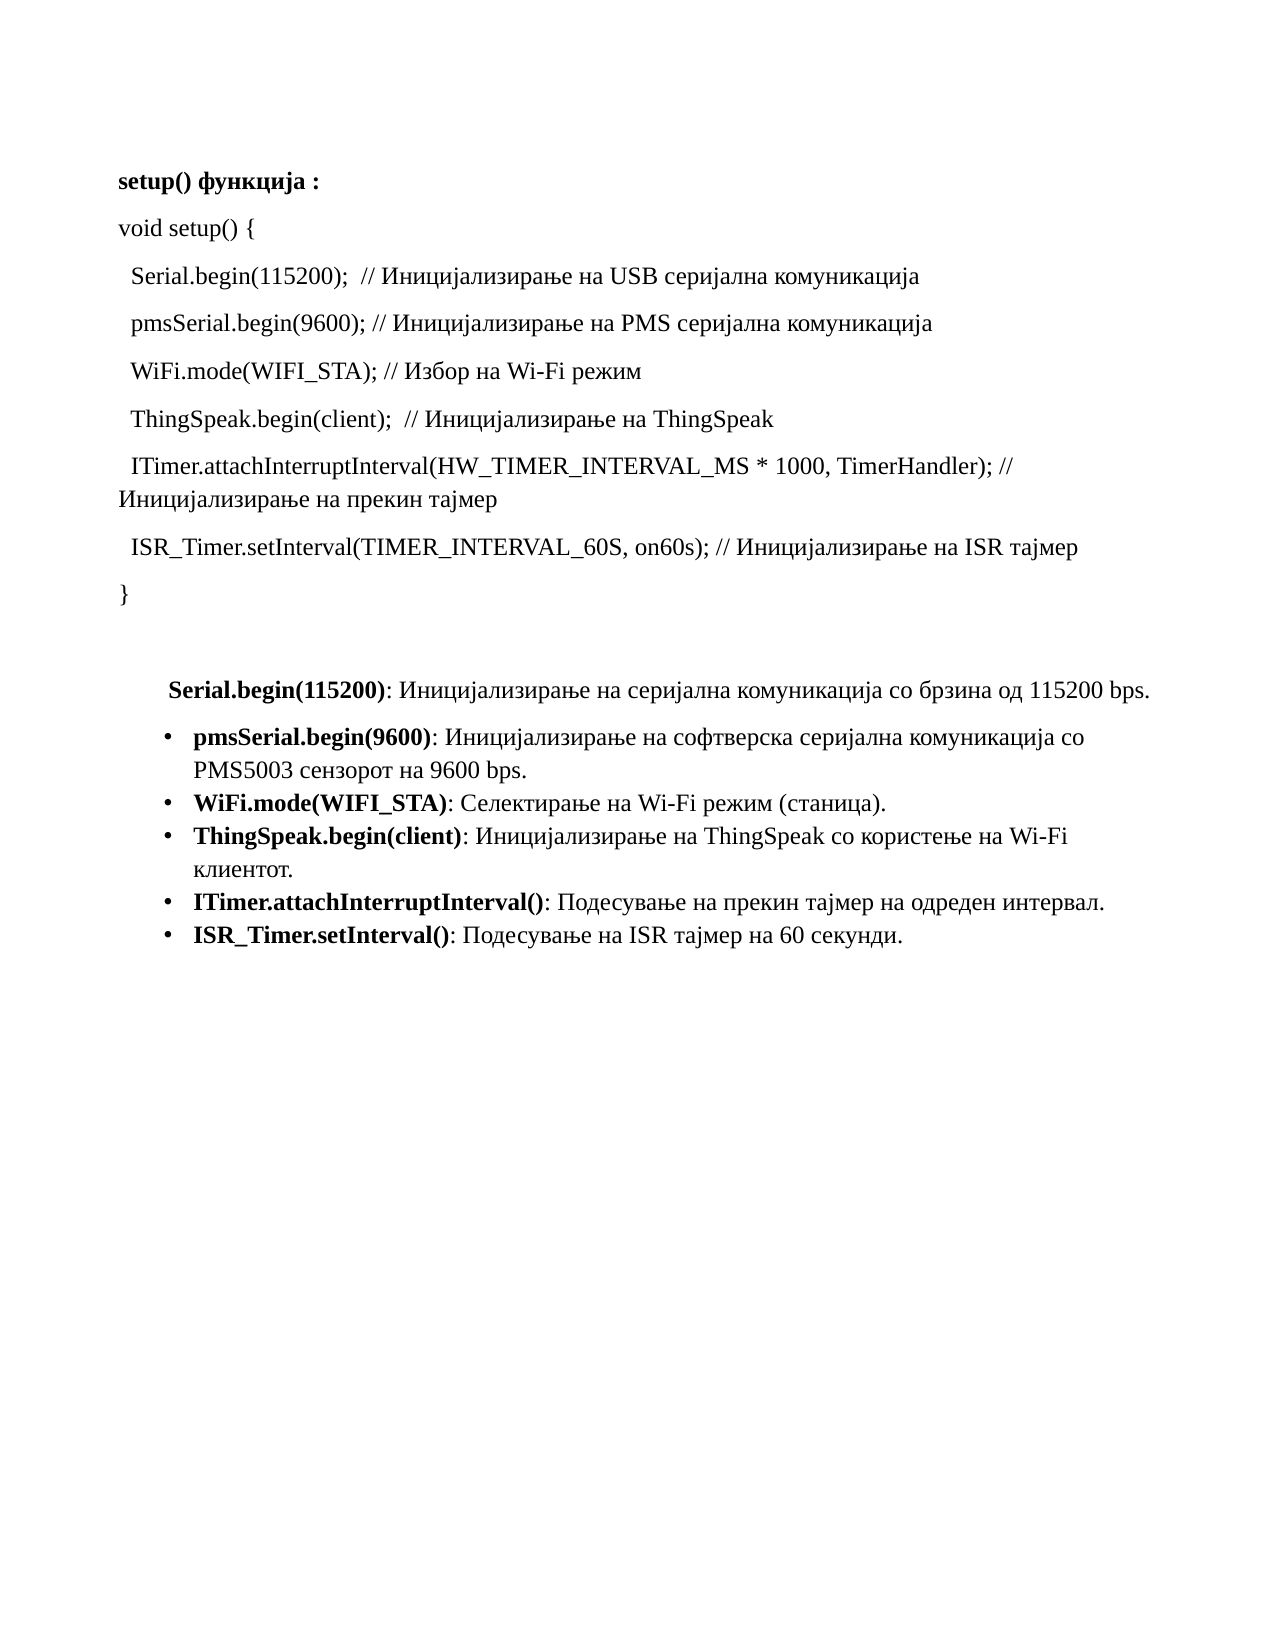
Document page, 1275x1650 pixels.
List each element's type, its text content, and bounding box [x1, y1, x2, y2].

list pmsSerial.begin(9600): Иницијализирање на софтверска серијална комуникација со PMS5003 сензорот на 9600 bps. [164, 722, 1157, 784]
text ISR_Timer.setInterval(TIMER_INTERVAL_60S, on60s); // Иницијализирање на ISR тајмер [118, 532, 1157, 561]
list ISR_Timer.setInterval(): Подесување на ISR тајмер на 60 секунди. [164, 921, 1157, 949]
text Serial.begin(115200): Иницијализирање на серијална комуникација со брзина од 115200 bps. [118, 675, 1157, 703]
list ITimer.attachInterruptInterval(): Подесување на прекин тајмер на одреден интервал. [164, 887, 1157, 916]
text ThingSpeak.begin(client); // Иницијализирање на ThingSpeak [118, 404, 1157, 432]
text pmsSerial.begin(9600); // Иницијализирање на PMS серијална комуникација [118, 308, 1157, 337]
text } [118, 579, 1157, 608]
text setup() функција : [118, 166, 1157, 194]
list WiFi.mode(WIFI_STA): Селектирање на Wi-Fi режим (станица). [164, 788, 1157, 817]
list ThingSpeak.begin(client): Иницијализирање на ThingSpeak со користење на Wi-Fi клиентот. [164, 821, 1157, 883]
text Serial.begin(115200); // Иницијализирање на USB серијална комуникација [118, 261, 1157, 290]
text ITimer.attachInterruptInterval(HW_TIMER_INTERVAL_MS * 1000, TimerHandler); // Иницијализирање на прекин тајмер [118, 451, 1157, 513]
text void setup() { [118, 213, 1157, 242]
text WiFi.mode(WIFI_STA); // Избор на Wi-Fi режим [118, 356, 1157, 385]
